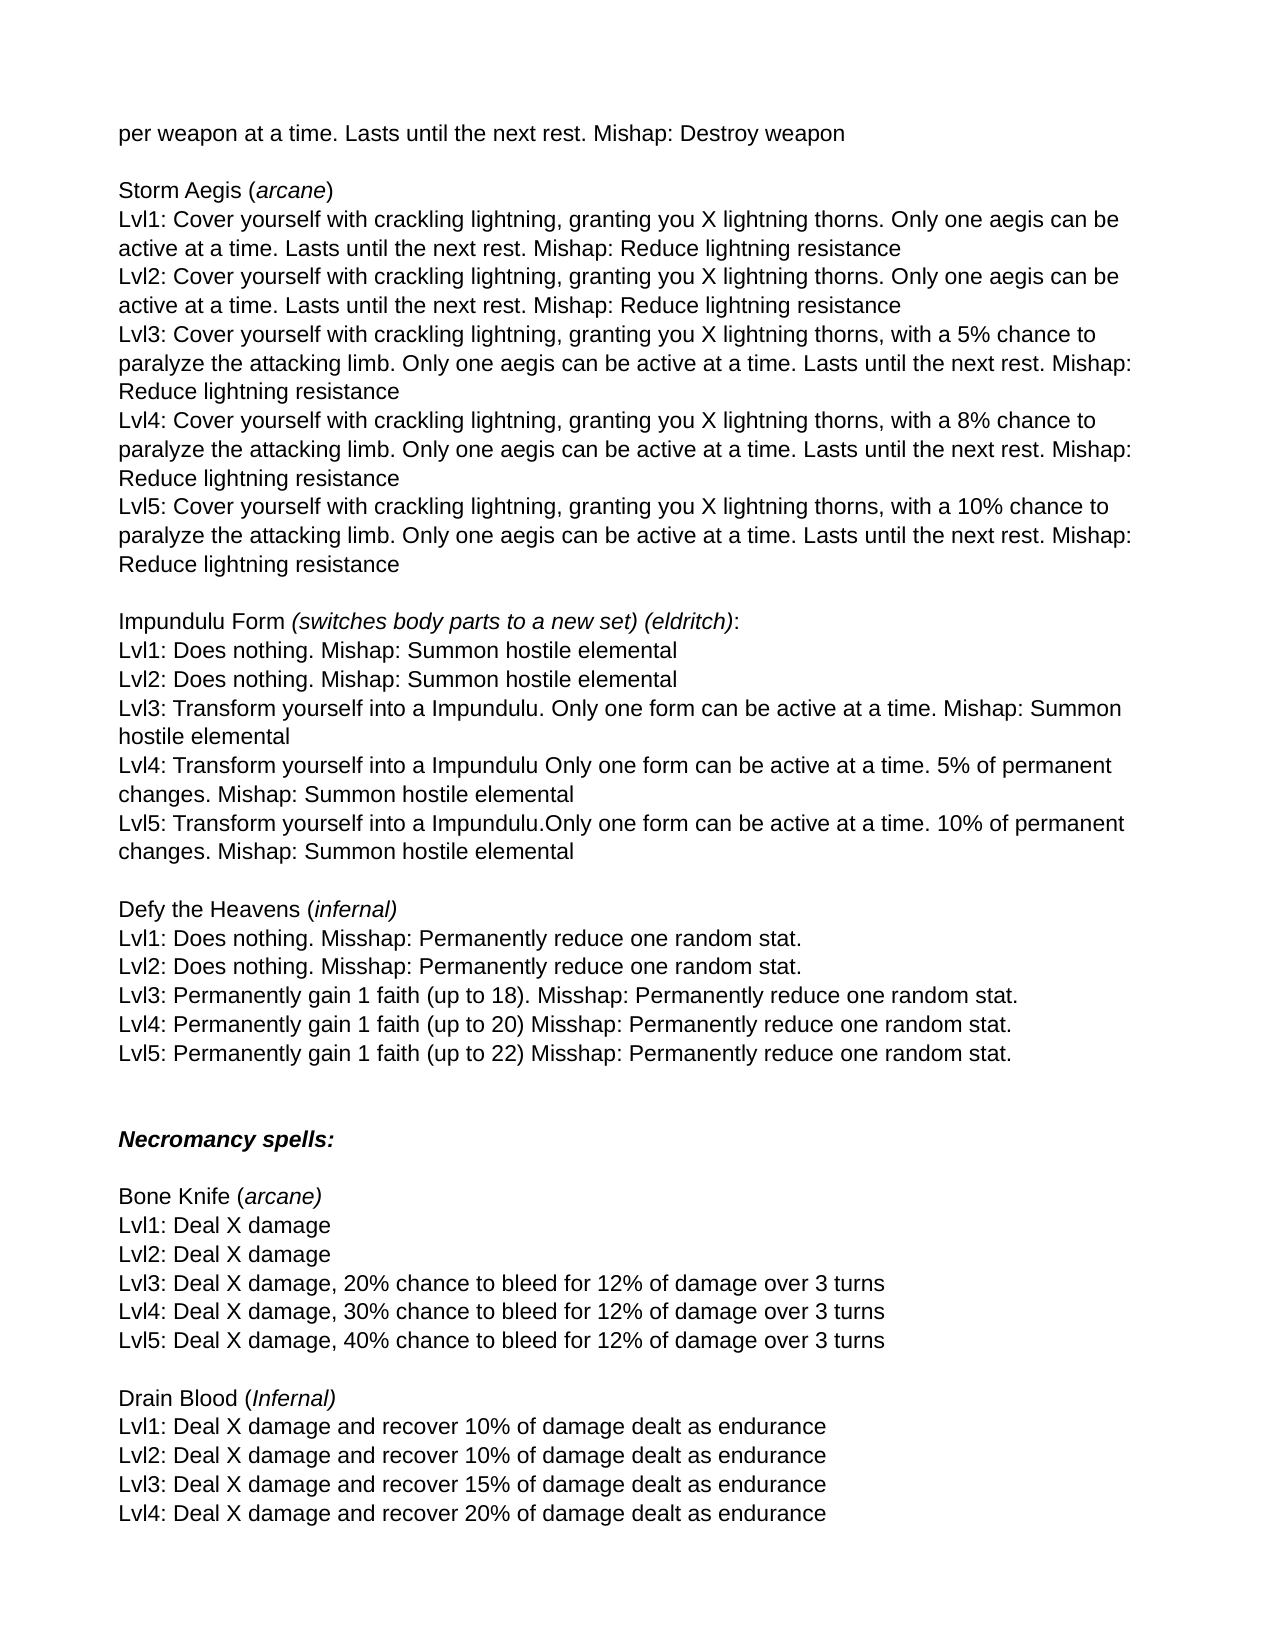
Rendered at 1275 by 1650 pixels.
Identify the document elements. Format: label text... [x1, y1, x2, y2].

text Bone Knife (arcane) [118, 1182, 1157, 1211]
text Drain Blood (Infernal) [118, 1383, 1157, 1412]
text Lvl2: Cover yourself with crackling lightning, granting you X lightning thorns. Only one aegis can be active at a time. Lasts until the next rest. Mishap: Reduce lightning resistance [118, 262, 1157, 319]
text Necromancy spells: [118, 1124, 1157, 1153]
text Lvl5: Cover yourself with crackling lightning, granting you X lightning thorns, with a 10% chance to paralyze the attacking limb. Only one aegis can be active at a time. Lasts until the next rest. Mishap: Reduce lightning resistance [118, 492, 1157, 578]
text Lvl3: Cover yourself with crackling lightning, granting you X lightning thorns, with a 5% chance to paralyze the attacking limb. Only one aegis can be active at a time. Lasts until the next rest. Mishap: Reduce lightning resistance [118, 319, 1157, 406]
text Lvl4: Deal X damage and recover 20% of damage dealt as endurance [118, 1498, 1157, 1527]
text Lvl2: Does nothing. Misshap: Permanently reduce one random stat. Lvl3: Permanently gain 1 faith (up to 18). Misshap: Permanently reduce one random stat. Lvl4: Permanently gain 1 faith (up to 20) Misshap: Permanently reduce one random stat. Lvl5: Permanently gain 1 faith (up to 22) Misshap: Permanently reduce one random stat. [118, 952, 1157, 1067]
text Impundulu Form (switches body parts to a new set) (eldritch): Lvl1: Does nothing. Mishap: Summon hostile elemental Lvl2: Does nothing. Mishap: Summon hostile elemental Lvl3: Transform yourself into a Impundulu. Only one form can be active at a time. Mishap: Summon hostile elemental Lvl4: Transform yourself into a Impundulu Only one form can be active at a time. 5% of permanent changes. Mishap: Summon hostile elemental Lvl5: Transform yourself into a Impundulu.Only one form can be active at a time. 10% of permanent changes. Mishap: Summon hostile elemental [118, 607, 1157, 894]
text Lvl1: Deal X damage Lvl2: Deal X damage [118, 1211, 1157, 1268]
text Lvl1: Cover yourself with crackling lightning, granting you X lightning thorns. Only one aegis can be active at a time. Lasts until the next rest. Mishap: Reduce lightning resistance [118, 204, 1157, 262]
text Defy the Heavens (infernal) Lvl1: Does nothing. Misshap: Permanently reduce one random stat. [118, 894, 1157, 952]
text Lvl5: Deal X damage, 40% chance to bleed for 12% of damage over 3 turns [118, 1326, 1157, 1354]
text Lvl4: Deal X damage, 30% chance to bleed for 12% of damage over 3 turns [118, 1297, 1157, 1326]
text Lvl4: Cover yourself with crackling lightning, granting you X lightning thorns, with a 8% chance to paralyze the attacking limb. Only one aegis can be active at a time. Lasts until the next rest. Mishap: Reduce lightning resistance [118, 406, 1157, 492]
text Lvl3: Deal X damage, 20% chance to bleed for 12% of damage over 3 turns [118, 1268, 1157, 1297]
text Lvl1: Deal X damage and recover 10% of damage dealt as endurance Lvl2: Deal X damage and recover 10% of damage dealt as endurance [118, 1412, 1157, 1469]
text Lvl3: Deal X damage and recover 15% of damage dealt as endurance [118, 1469, 1157, 1498]
text Storm Aegis (arcane) [118, 176, 1157, 204]
text per weapon at a time. Lasts until the next rest. Mishap: Destroy weapon [118, 118, 1157, 147]
